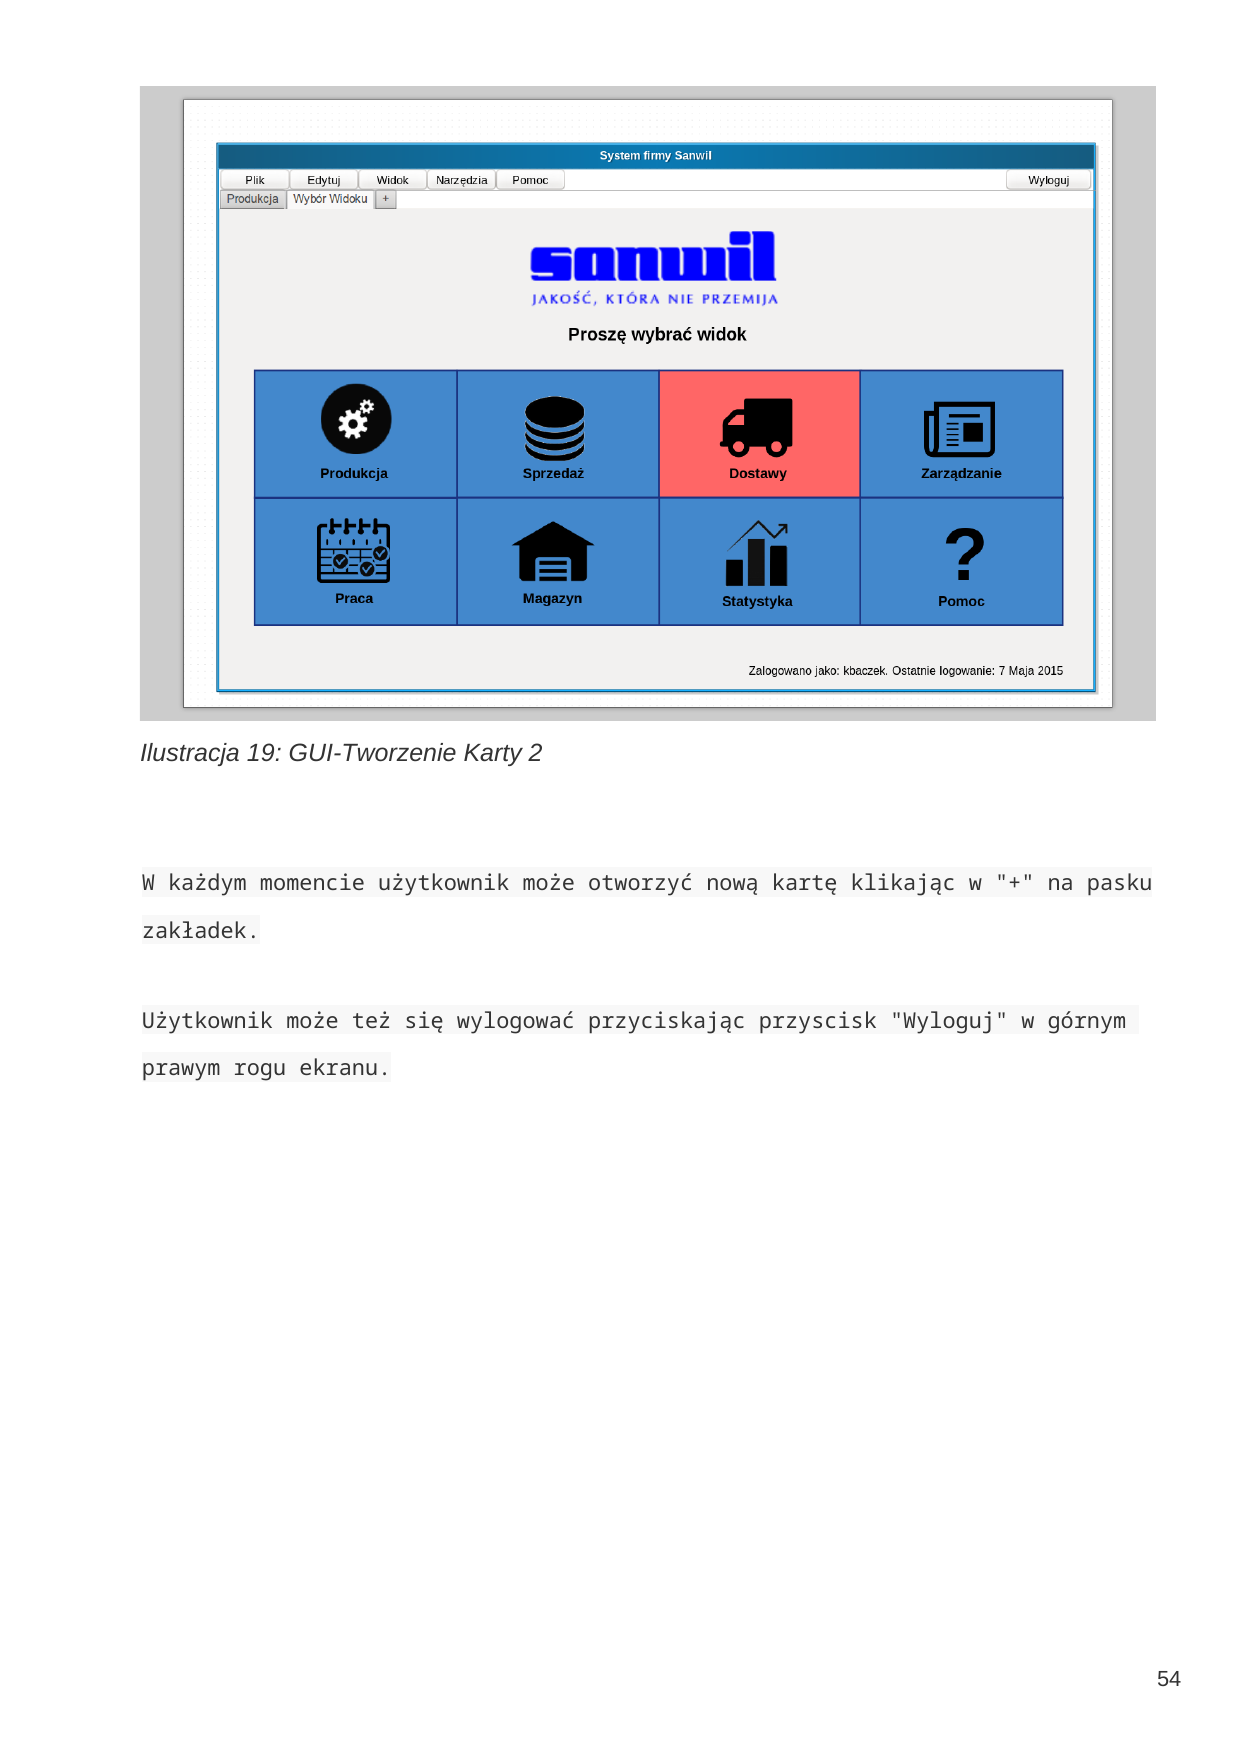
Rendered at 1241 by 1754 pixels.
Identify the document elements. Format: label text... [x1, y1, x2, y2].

text Użytkownik może też się wylogować przyciskając przyscisk "Wyloguj" w górnym prawym rogu ekranu. [142, 1004, 1158, 1082]
text W każdym momencie użytkownik może otworzyć nową kartę klikając w "+" na pasku zakładek. [142, 867, 1158, 944]
picture [139, 86, 1156, 721]
text Ilustracja 19: GUI-Tworzenie Karty 2 [140, 721, 1156, 767]
